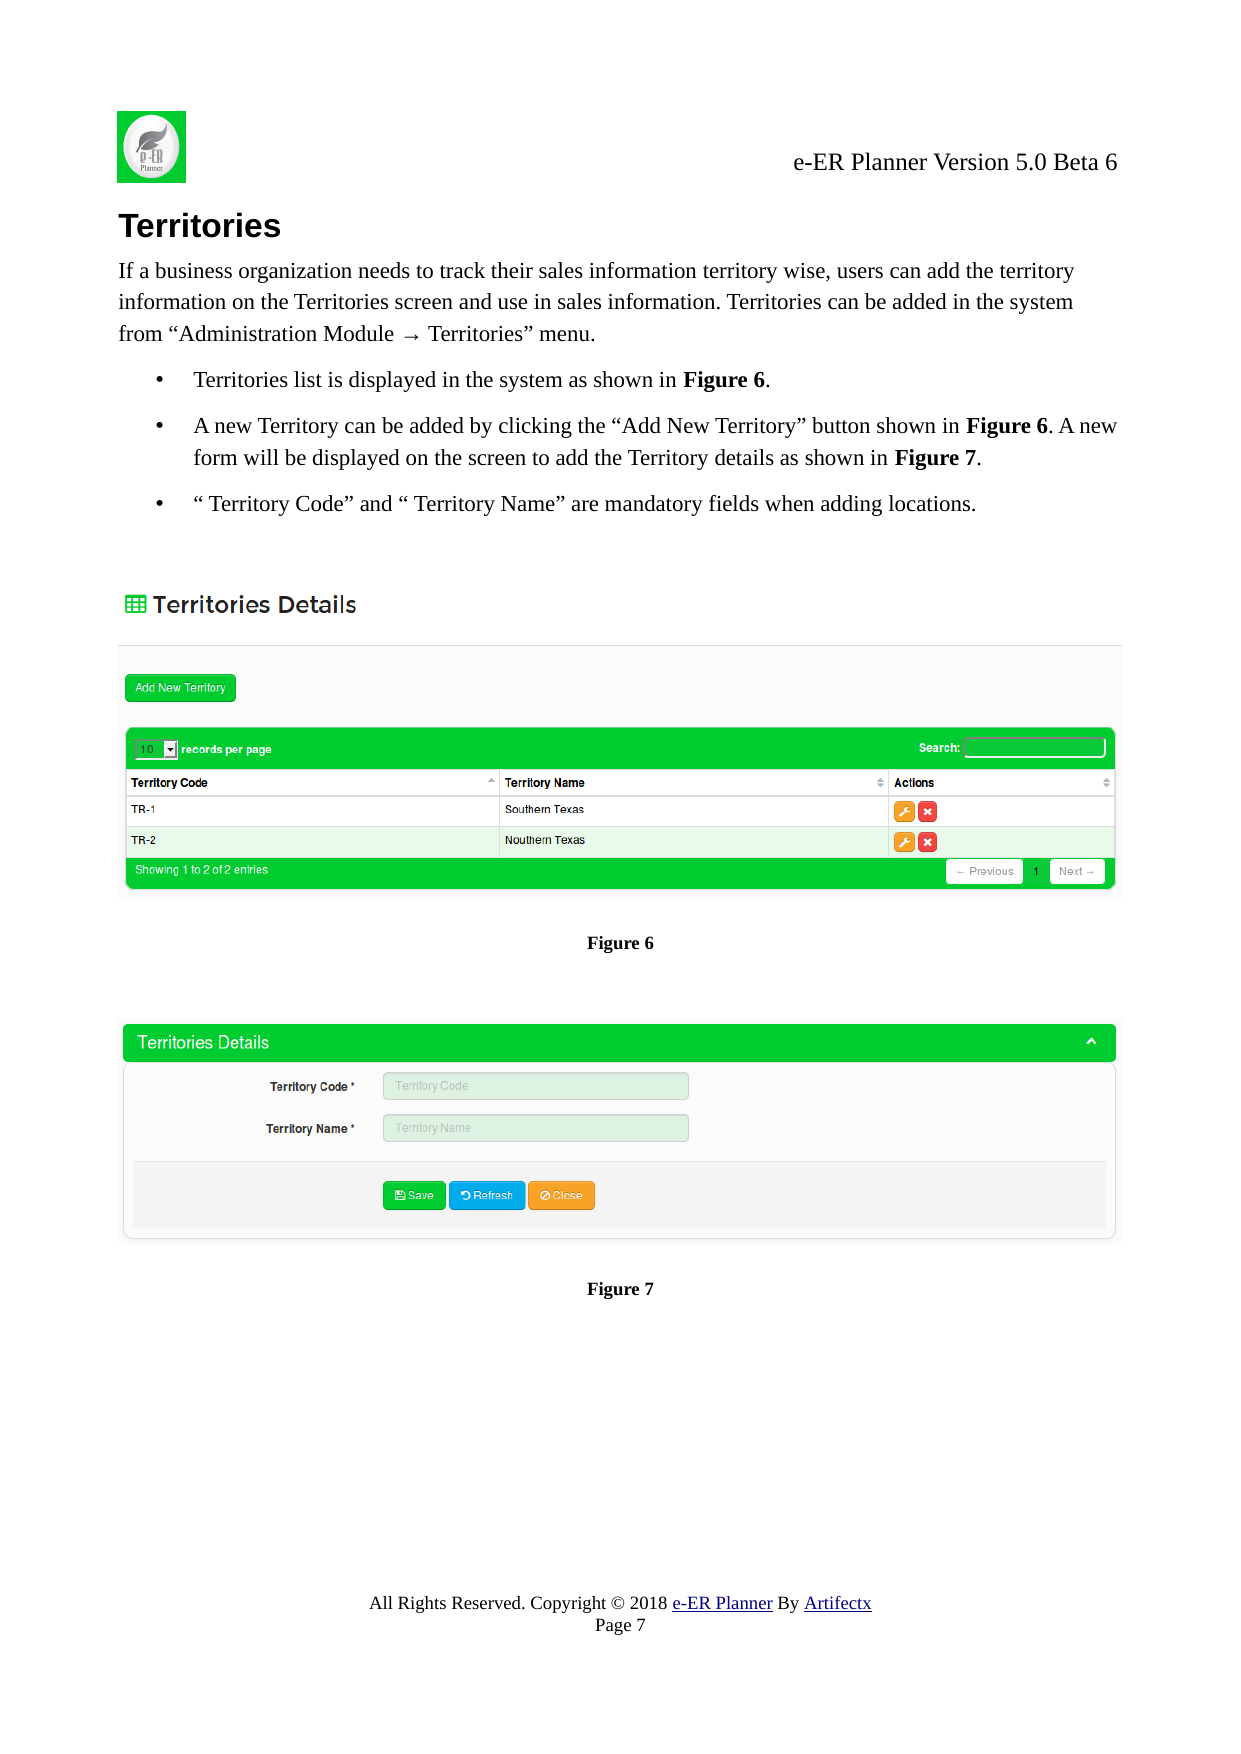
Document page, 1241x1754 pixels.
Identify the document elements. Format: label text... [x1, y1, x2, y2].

subtitle Territories [118, 206, 1122, 244]
text If a business organization needs to track their sales information territory wise, users can add the territory information on the Territories screen and use in sales information. Territories can be added in the system from “Administration Module → Territories” menu. [118, 257, 1122, 346]
picture [118, 582, 1123, 898]
list A new Territory can be added by clicking the “Add New Territory” button shown in Figure 6. A new form will be displayed on the screen to add the Territory details as shown in Figure 7. [156, 412, 1122, 470]
picture [117, 111, 186, 183]
text Figure 7 [118, 1278, 1122, 1300]
list Territories list is displayed in the system as shown in Figure 6. [156, 366, 1122, 392]
picture [118, 1018, 1123, 1244]
list “ Territory Code” and “ Territory Name” are mandatory fields when adding locations. [156, 490, 1122, 516]
text Figure 6 [118, 932, 1122, 953]
